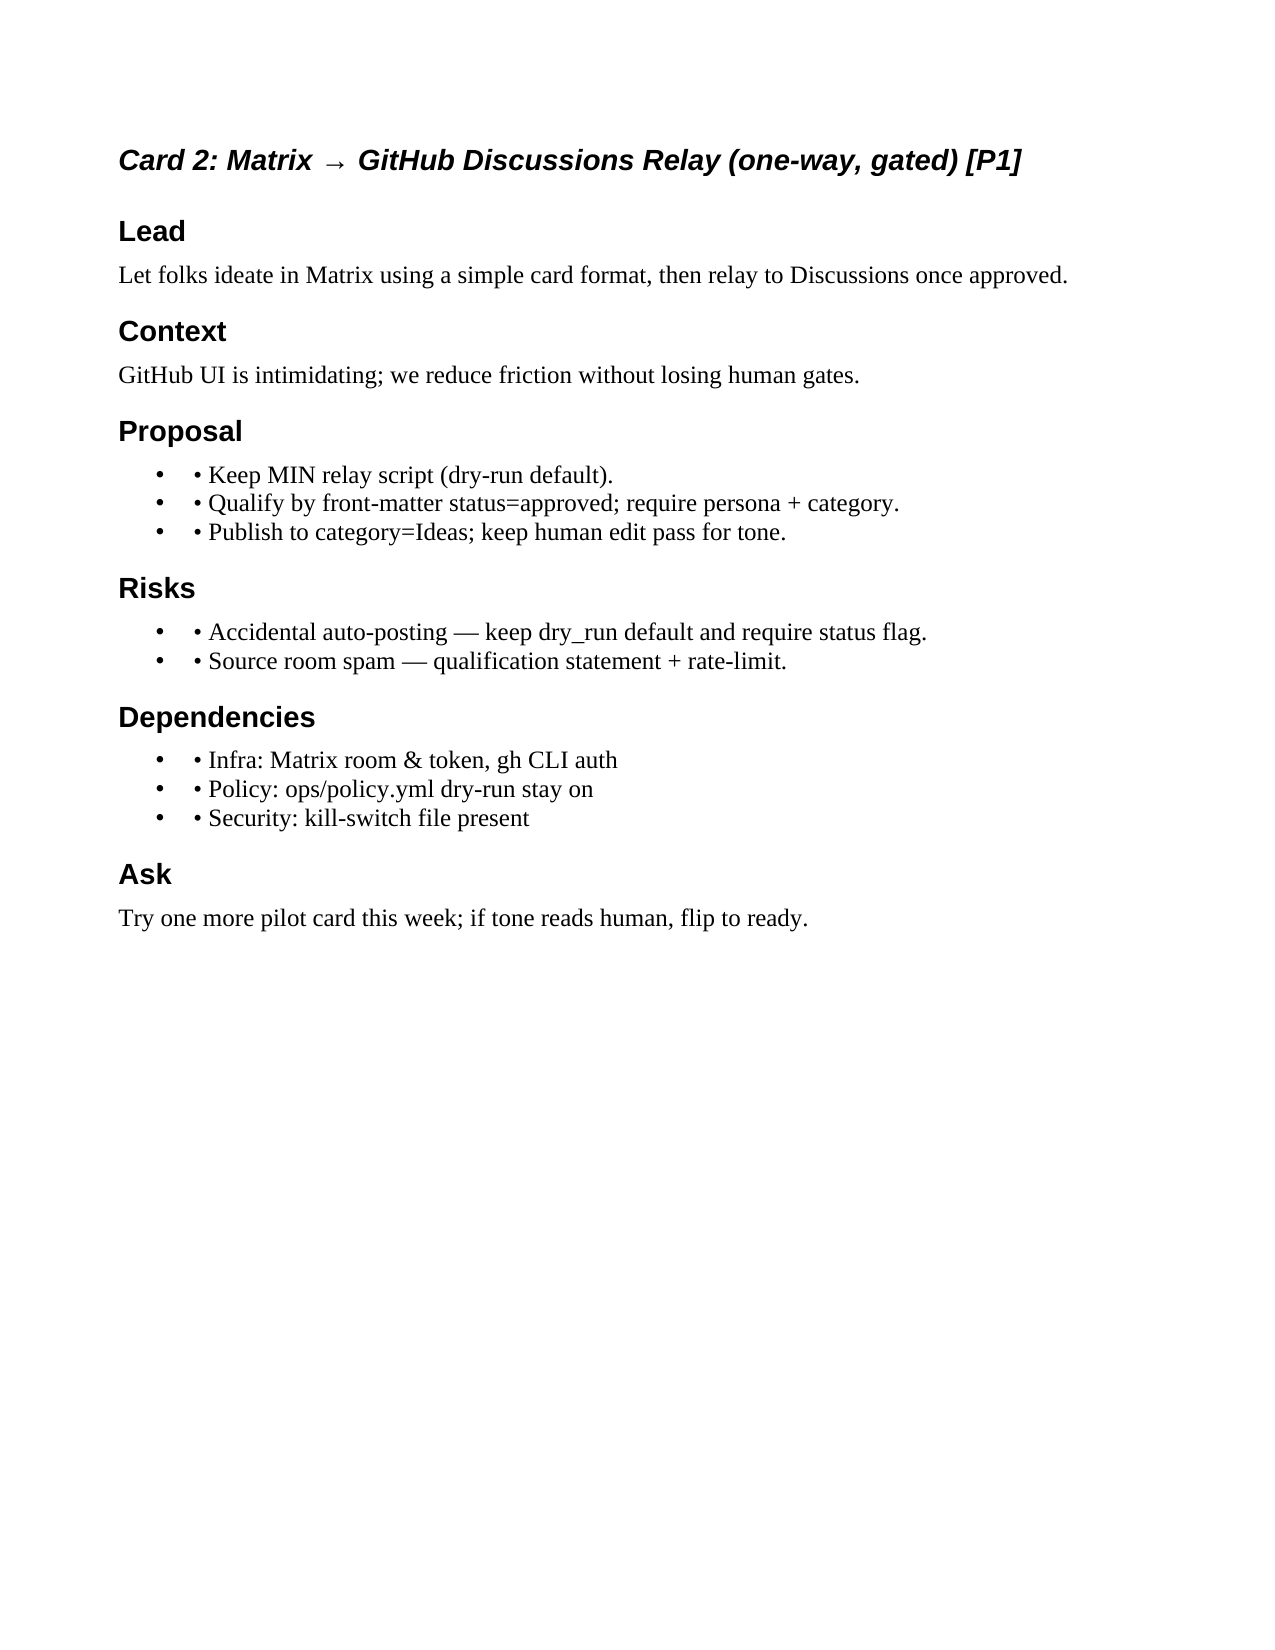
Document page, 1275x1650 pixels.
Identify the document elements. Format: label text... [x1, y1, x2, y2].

list • Infra: Matrix room & token, gh CLI auth [156, 746, 1157, 774]
list • Accidental auto-posting — keep dry_run default and require status flag. [156, 617, 1157, 646]
subtitle Proposal [118, 414, 1157, 447]
subtitle Context [118, 314, 1157, 347]
text Let folks ideate in Matrix using a simple card format, then relay to Discussions once approved. [118, 260, 1157, 289]
subtitle Ask [118, 857, 1157, 890]
list • Qualify by front-matter status=approved; require persona + category. [156, 488, 1157, 517]
subtitle Lead [118, 214, 1157, 248]
list • Keep MIN relay script (dry-run default). [156, 460, 1157, 488]
subtitle Dependencies [118, 699, 1157, 733]
text Try one more pilot card this week; if tone reads human, flip to ready. [118, 903, 1157, 932]
list • Publish to category=Ideas; keep human edit pass for tone. [156, 517, 1157, 546]
list • Security: kill-switch file present [156, 803, 1157, 832]
text GitHub UI is intimidating; we reduce friction without losing human gates. [118, 360, 1157, 389]
list • Policy: ops/policy.yml dry-run stay on [156, 774, 1157, 803]
subtitle Card 2: Matrix → GitHub Discussions Relay (one-way, gated) [P1] [118, 143, 1157, 177]
subtitle Risks [118, 571, 1157, 604]
list • Source room spam — qualification statement + rate-limit. [156, 646, 1157, 674]
